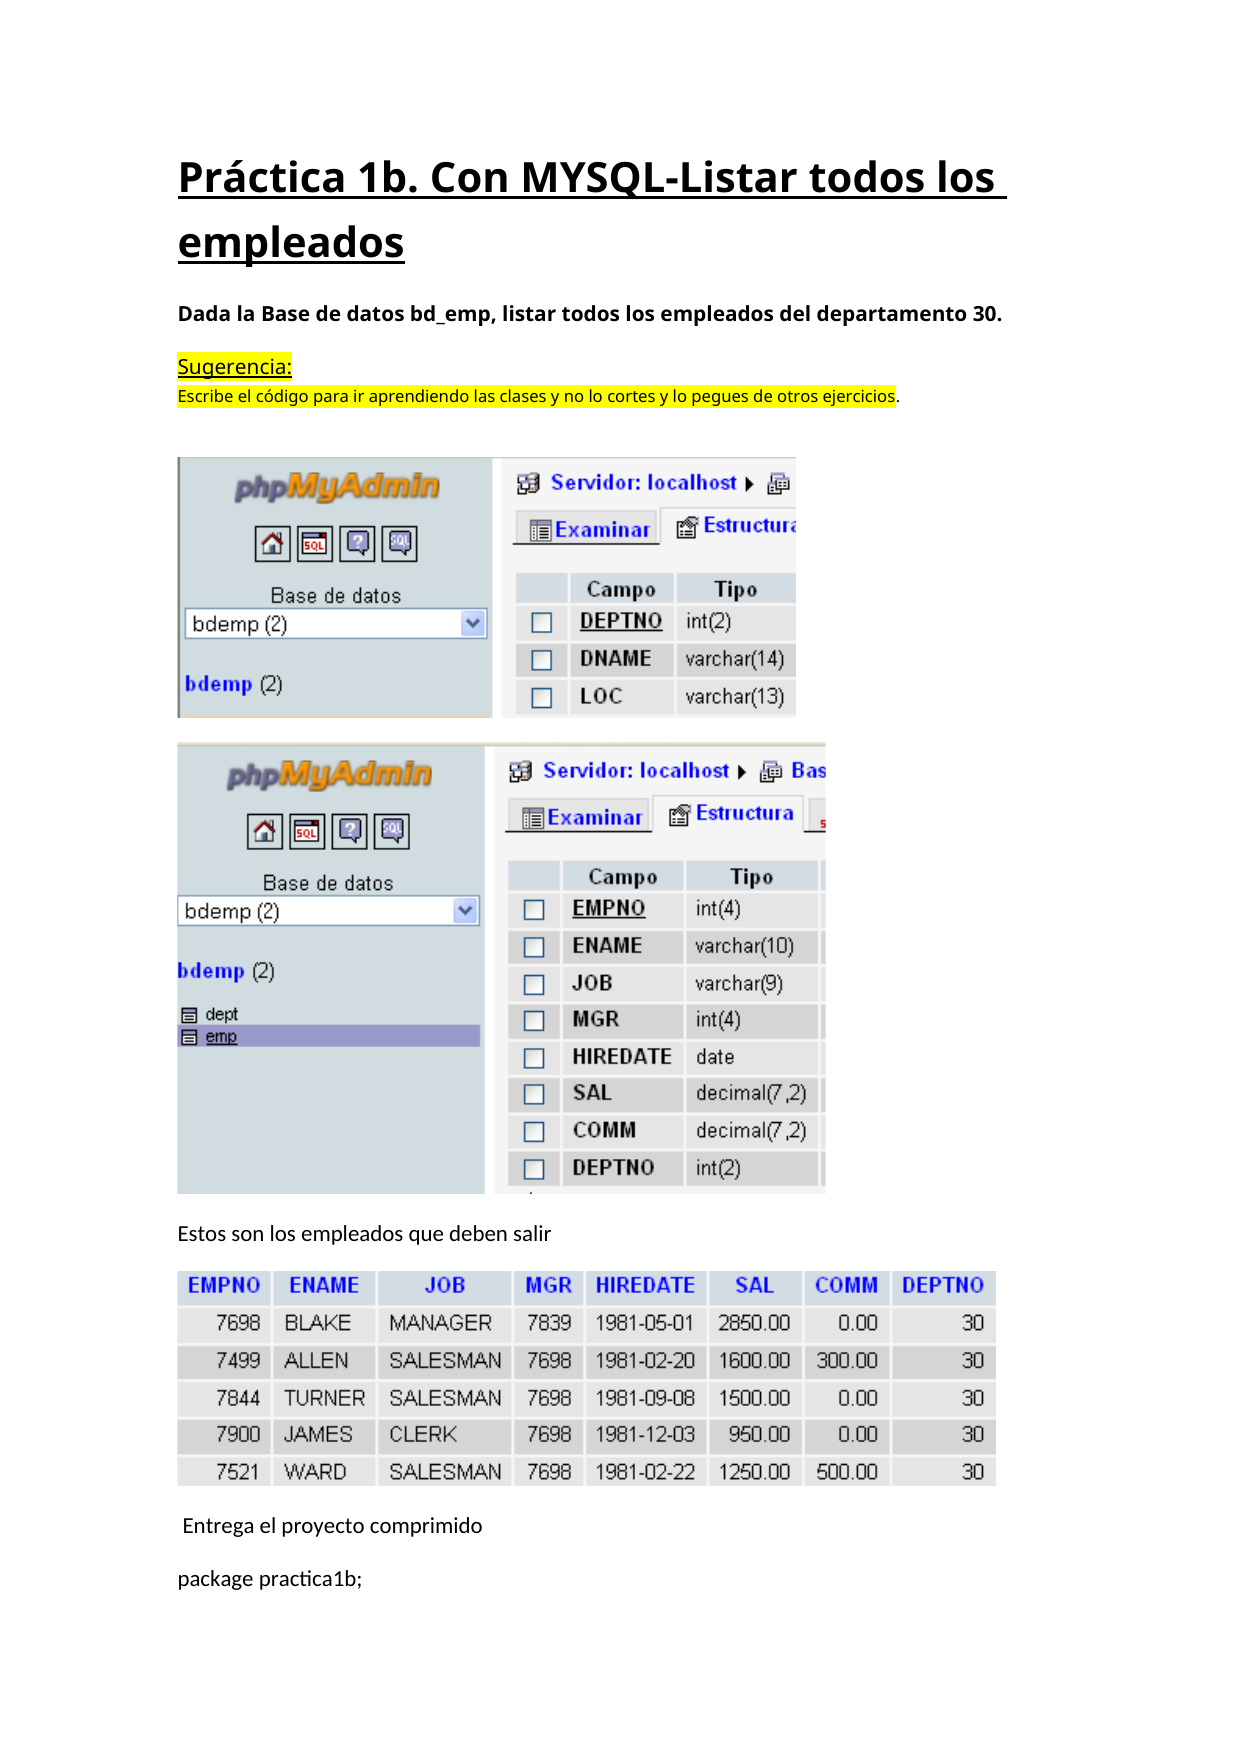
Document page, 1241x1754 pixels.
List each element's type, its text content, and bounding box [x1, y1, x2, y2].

text Práctica 1b. Con MYSQL-Listar todos los empleados [177, 148, 1063, 269]
text Entrega el proyecto comprimido [177, 1511, 1063, 1539]
picture [177, 1271, 996, 1486]
picture [177, 457, 796, 718]
text Dada la Base de datos bd_emp, listar todos los empleados del departamento 30. [177, 299, 1063, 327]
text Sugerencia: [177, 352, 1063, 381]
text package practica1b; [177, 1564, 1063, 1592]
text Escribe el código para ir aprendiendo las clases y no lo cortes y lo pegues de otros ejercicios. [177, 385, 1063, 408]
text Estos son los empleados que deben salir [177, 1219, 1063, 1247]
picture [177, 742, 826, 1194]
